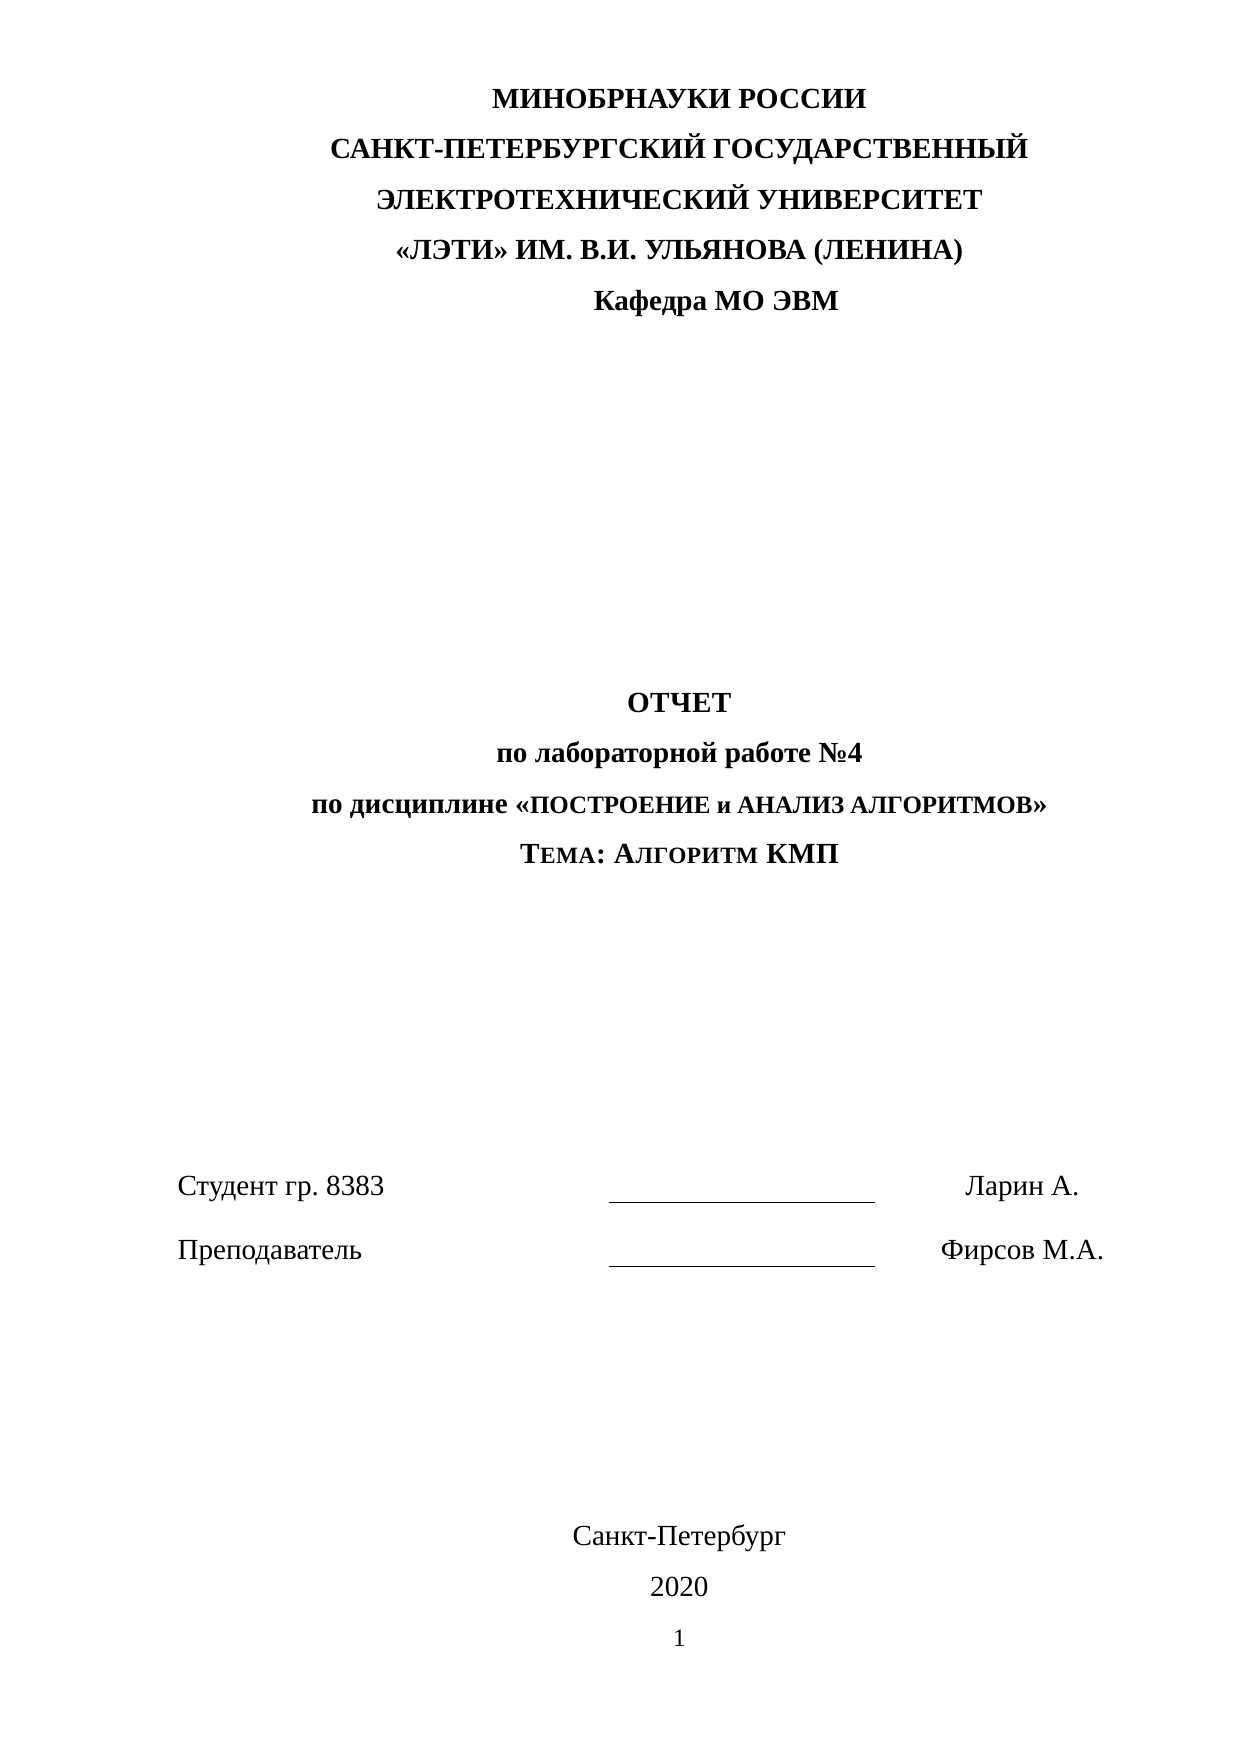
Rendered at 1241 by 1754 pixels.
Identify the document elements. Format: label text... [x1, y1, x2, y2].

text электротехнический университет [177, 182, 1181, 216]
text отчет [177, 685, 1181, 719]
table_header Студент гр. 8383 [166, 1138, 609, 1202]
text по лабораторной работе №4 [177, 735, 1181, 769]
text «ЛЭТИ» им. В.И. Ульянова (Ленина) [177, 232, 1181, 266]
table_cell [609, 1203, 875, 1266]
text Тема: Алгоритм КМП [177, 836, 1181, 869]
table_cell Фирсов М.А. [875, 1202, 1170, 1266]
table_cell Преподаватель [166, 1202, 609, 1266]
text по дисциплине «ПОСТРОЕНИЕ и АНАЛИЗ АЛГОРИТМОВ» [177, 786, 1181, 819]
text Санкт-Петербургский государственный [177, 132, 1181, 165]
table_header Ларин А. [875, 1138, 1170, 1202]
table_header [609, 1138, 875, 1202]
text Кафедра МО ЭВМ [177, 283, 1181, 316]
text 2020 [177, 1569, 1181, 1602]
text Санкт-Петербург [177, 1518, 1181, 1552]
text МИНОБРНАУКИ РОССИИ [177, 81, 1181, 115]
